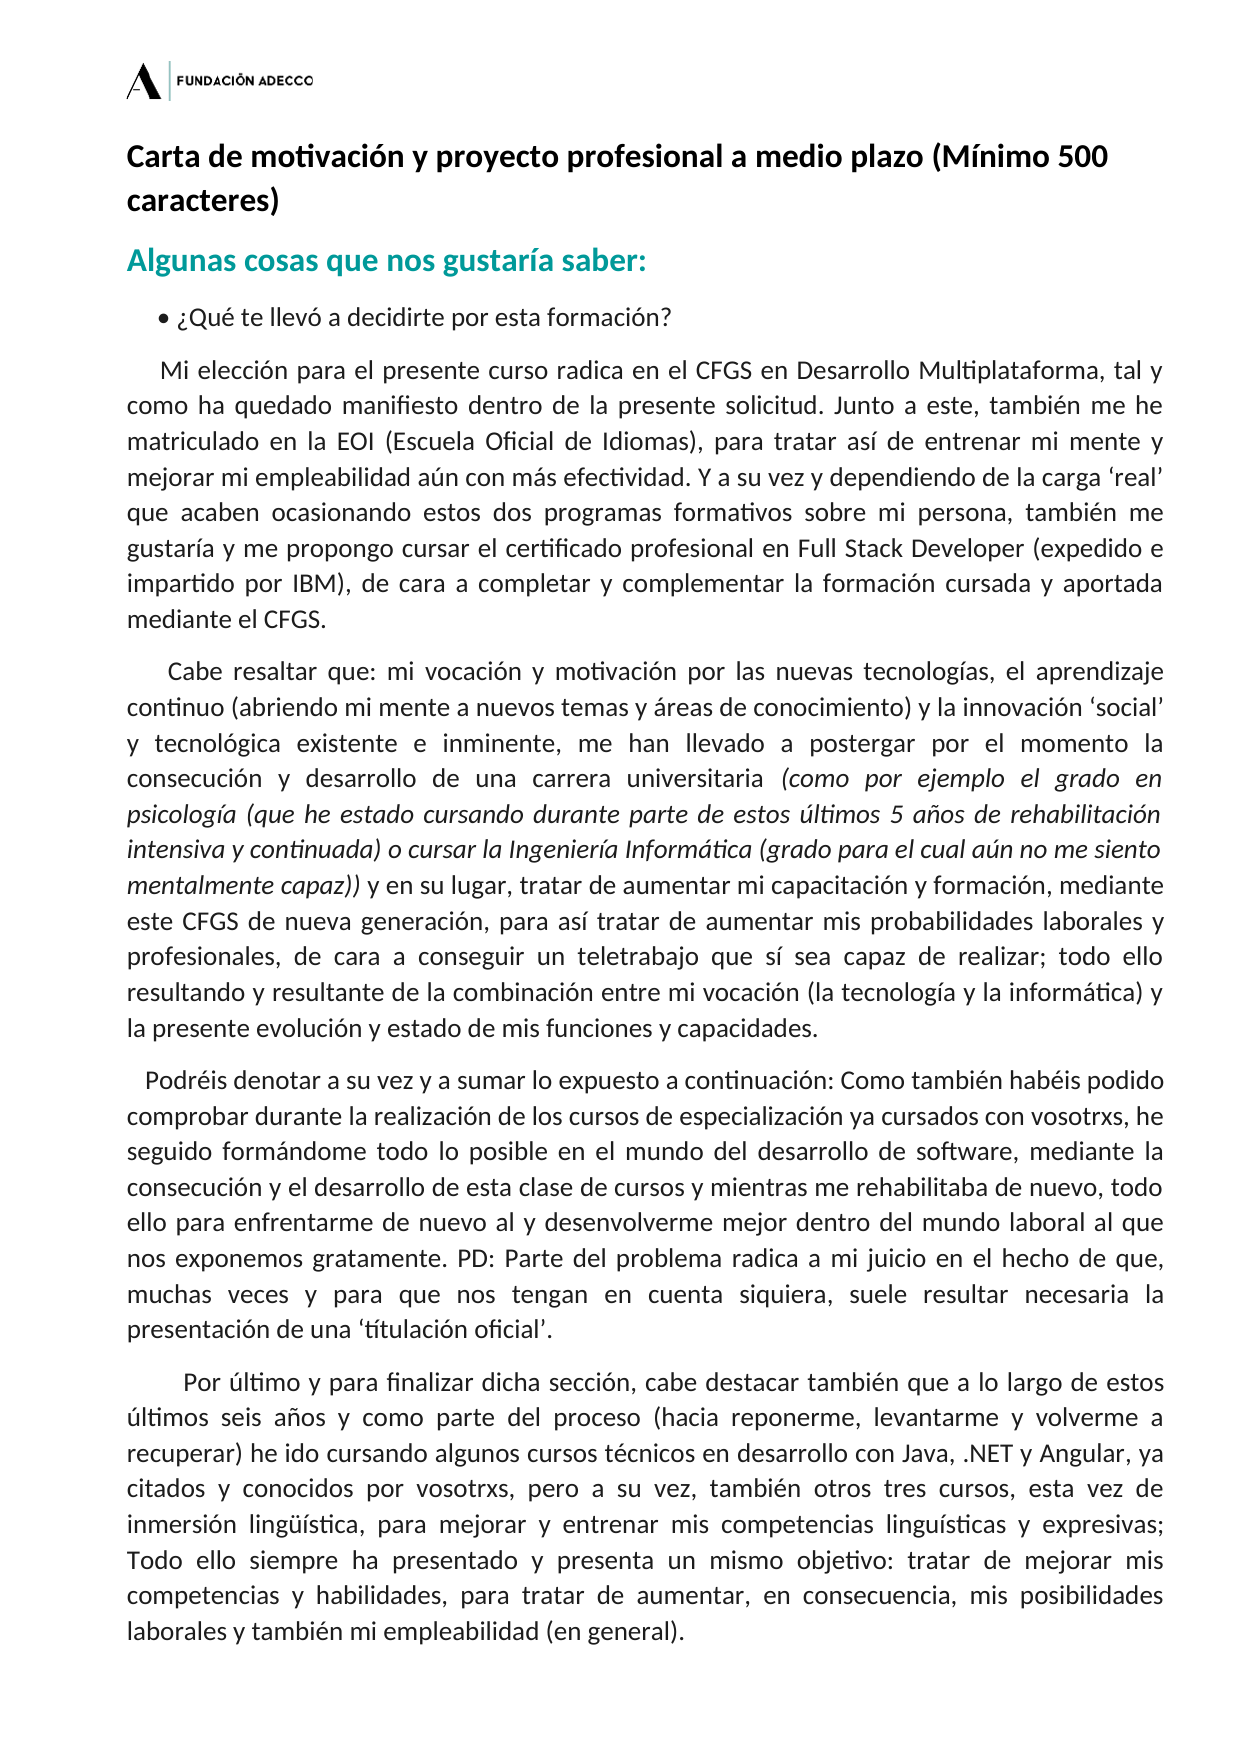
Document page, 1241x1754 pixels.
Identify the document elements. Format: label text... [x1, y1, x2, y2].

text • ¿Qué te llevó a decidirte por esta formación? [127, 300, 1166, 333]
text Cabe resaltar que: mi vocación y motivación por las nuevas tecnologías, el aprendizaje continuo (abriendo mi mente a nuevos temas y áreas de conocimiento) y la innovación ‘social’ y tecnológica existente e inminente, me han llevado a postergar por el momento la consecución y desarrollo de una carrera universitaria (como por ejemplo el grado en psicología (que he estado cursando durante parte de estos últimos 5 años de rehabilitación intensiva y continuada) o cursar la Ingeniería Informática (grado para el cual aún no me siento mentalmente capaz)) y en su lugar, tratar de aumentar mi capacitación y formación, mediante este CFGS de nueva generación, para así tratar de aumentar mis probabilidades laborales y profesionales, de cara a conseguir un teletrabajo que sí sea capaz de realizar; todo ello resultando y resultante de la combinación entre mi vocación (la tecnología y la informática) y la presente evolución y estado de mis funciones y capacidades. [127, 654, 1166, 1044]
text Podréis denotar a su vez y a sumar lo expuesto a continuación: Como también habéis podido comprobar durante la realización de los cursos de especialización ya cursados con vosotrxs, he seguido formándome todo lo posible en el mundo del desarrollo de software, mediante la consecución y el desarrollo de esta clase de cursos y mientras me rehabilitaba de nuevo, todo ello para enfrentarme de nuevo al y desenvolverme mejor dentro del mundo laboral al que nos exponemos gratamente. PD: Parte del problema radica a mi juicio en el hecho de que, muchas veces y para que nos tengan en cuenta siquiera, suele resultar necesaria la presentación de una ‘títulación oficial’. [127, 1063, 1166, 1346]
text Algunas cosas que nos gustaría saber: [127, 239, 1166, 280]
text Por último y para finalizar dicha sección, cabe destacar también que a lo largo de estos últimos seis años y como parte del proceso (hacia reponerme, levantarme y volverme a recuperar) he ido cursando algunos cursos técnicos en desarrollo con Java, .NET y Angular, ya citados y conocidos por vosotrxs, pero a su vez, también otros tres cursos, esta vez de inmersión lingüística, para mejorar y entrenar mis competencias linguísticas y expresivas; Todo ello siempre ha presentado y presenta un mismo objetivo: tratar de mejorar mis competencias y habilidades, para tratar de aumentar, en consecuencia, mis posibilidades laborales y también mi empleabilidad (en general). [127, 1365, 1166, 1647]
text Carta de motivación y proyecto profesional a medio plazo (Mínimo 500 caracteres) [127, 135, 1166, 219]
text Mi elección para el presente curso radica en el CFGS en Desarrollo Multiplataforma, tal y como ha quedado manifiesto dentro de la presente solicitud. Junto a este, también me he matriculado en la EOI (Escuela Oficial de Idiomas), para tratar así de entrenar mi mente y mejorar mi empleabilidad aún con más efectividad. Y a su vez y dependiendo de la carga ‘real’ que acaben ocasionando estos dos programas formativos sobre mi persona, también me gustaría y me propongo cursar el certificado profesional en Full Stack Developer (expedido e impartido por IBM), de cara a completar y complementar la formación cursada y aportada mediante el CFGS. [127, 353, 1166, 635]
picture [126, 61, 313, 101]
